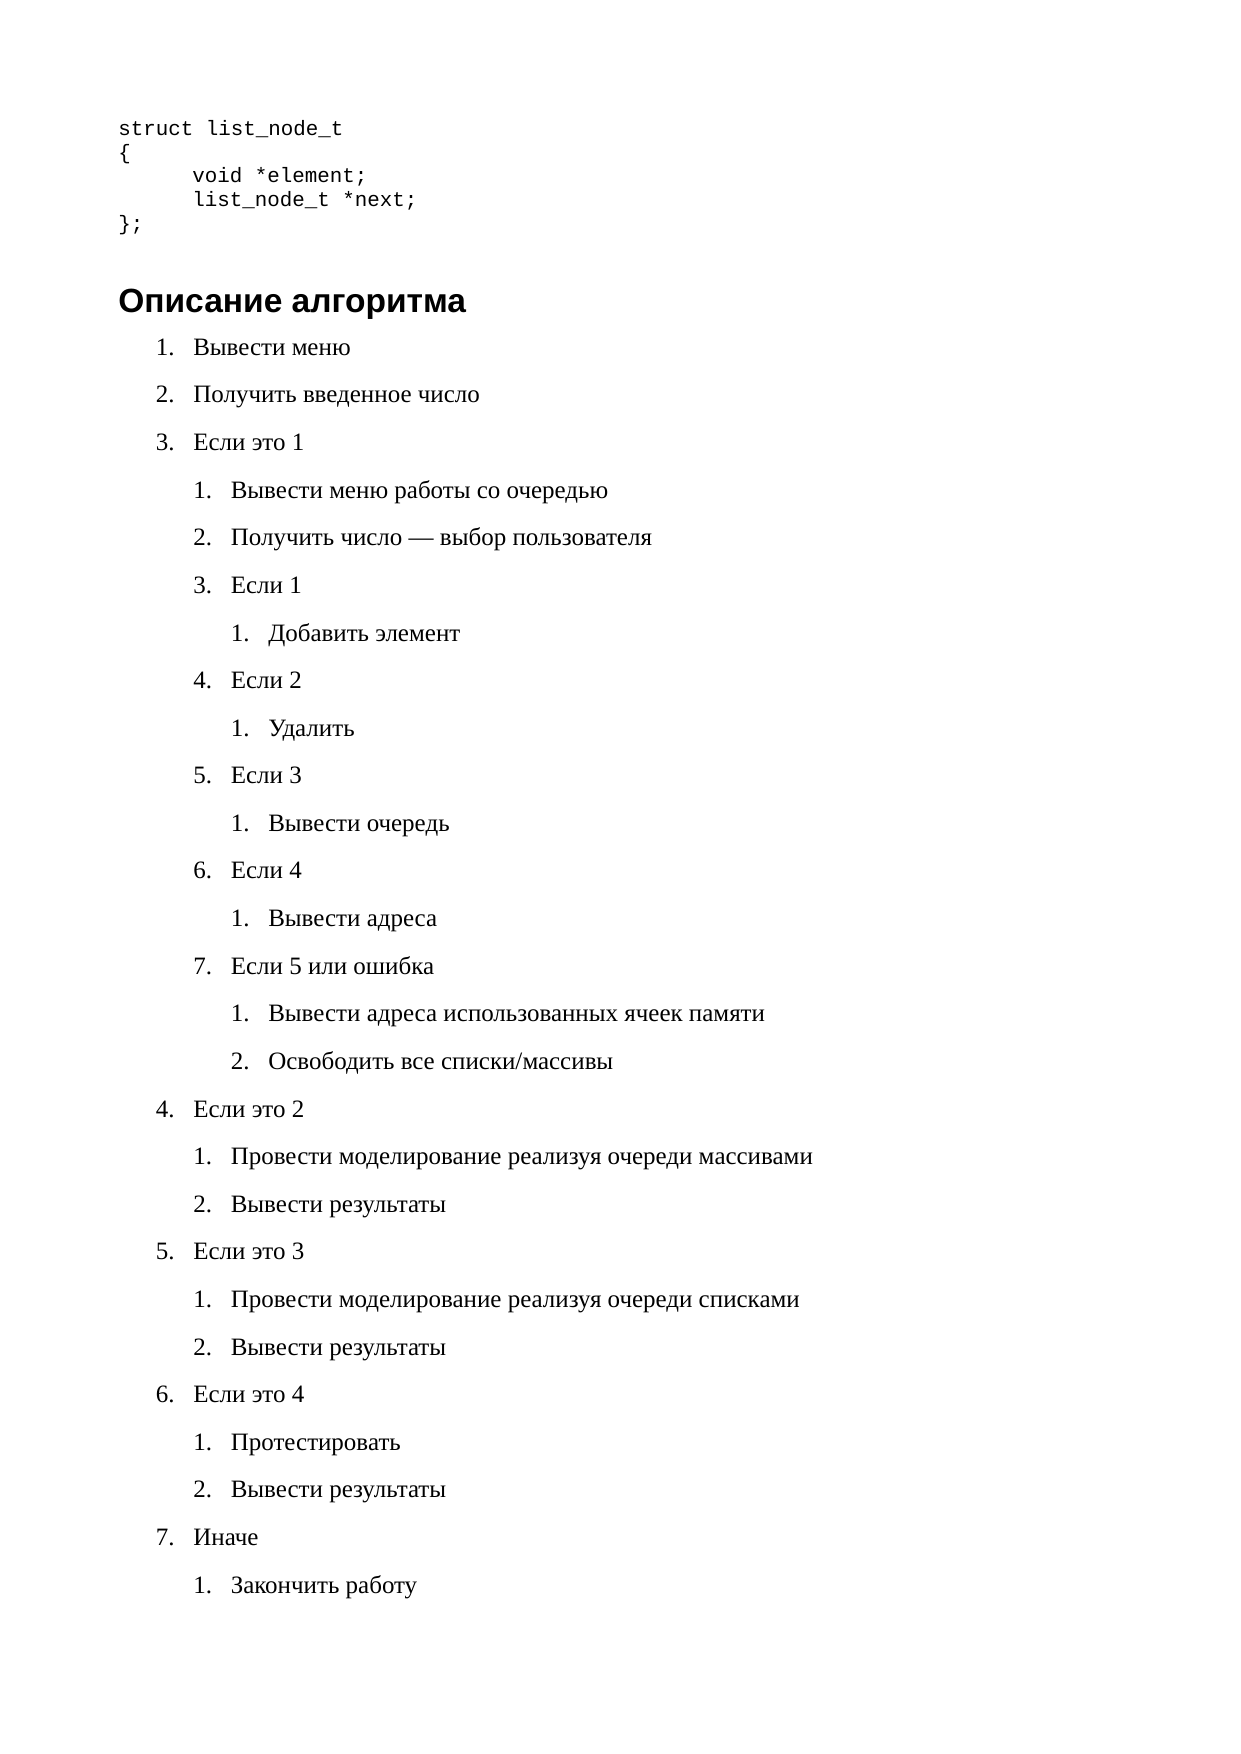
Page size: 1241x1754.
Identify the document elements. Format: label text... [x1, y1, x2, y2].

list Провести моделирование реализуя очереди массивами [193, 1141, 1122, 1170]
text list_node_t *next; [118, 189, 1122, 213]
list Вывести меню [156, 332, 1122, 361]
list Если это 4 [156, 1379, 1122, 1408]
list Вывести меню работы со очередью [193, 475, 1122, 503]
list Освободить все списки/массивы [231, 1046, 1122, 1075]
list Если 1 [193, 570, 1122, 599]
list Вывести результаты [193, 1189, 1122, 1218]
list Если это 1 [156, 427, 1122, 456]
list Получить число — выбор пользователя [193, 522, 1122, 551]
list Если 5 или ошибка [193, 951, 1122, 979]
list Если это 3 [156, 1236, 1122, 1265]
list Закончить работу [193, 1570, 1122, 1598]
list Вывести адреса [231, 903, 1122, 932]
list Провести моделирование реализуя очереди списками [193, 1284, 1122, 1313]
list Если это 2 [156, 1094, 1122, 1122]
list Если 4 [193, 856, 1122, 884]
list Если 3 [193, 760, 1122, 789]
text }; [118, 213, 1122, 236]
text void *element; [118, 165, 1122, 189]
list Вывести очередь [231, 808, 1122, 837]
list Если 2 [193, 665, 1122, 694]
list Удалить [231, 713, 1122, 742]
list Добавить элемент [231, 618, 1122, 646]
list Вывести адреса использованных ячеек памяти [231, 998, 1122, 1027]
subtitle Описание алгоритма [118, 281, 1122, 319]
list Получить введенное число [156, 379, 1122, 408]
text struct list_node_t [118, 118, 1122, 142]
list Вывести результаты [193, 1332, 1122, 1360]
list Вывести результаты [193, 1474, 1122, 1503]
list Иначе [156, 1522, 1122, 1551]
list Протестировать [193, 1427, 1122, 1456]
text { [118, 142, 1122, 165]
